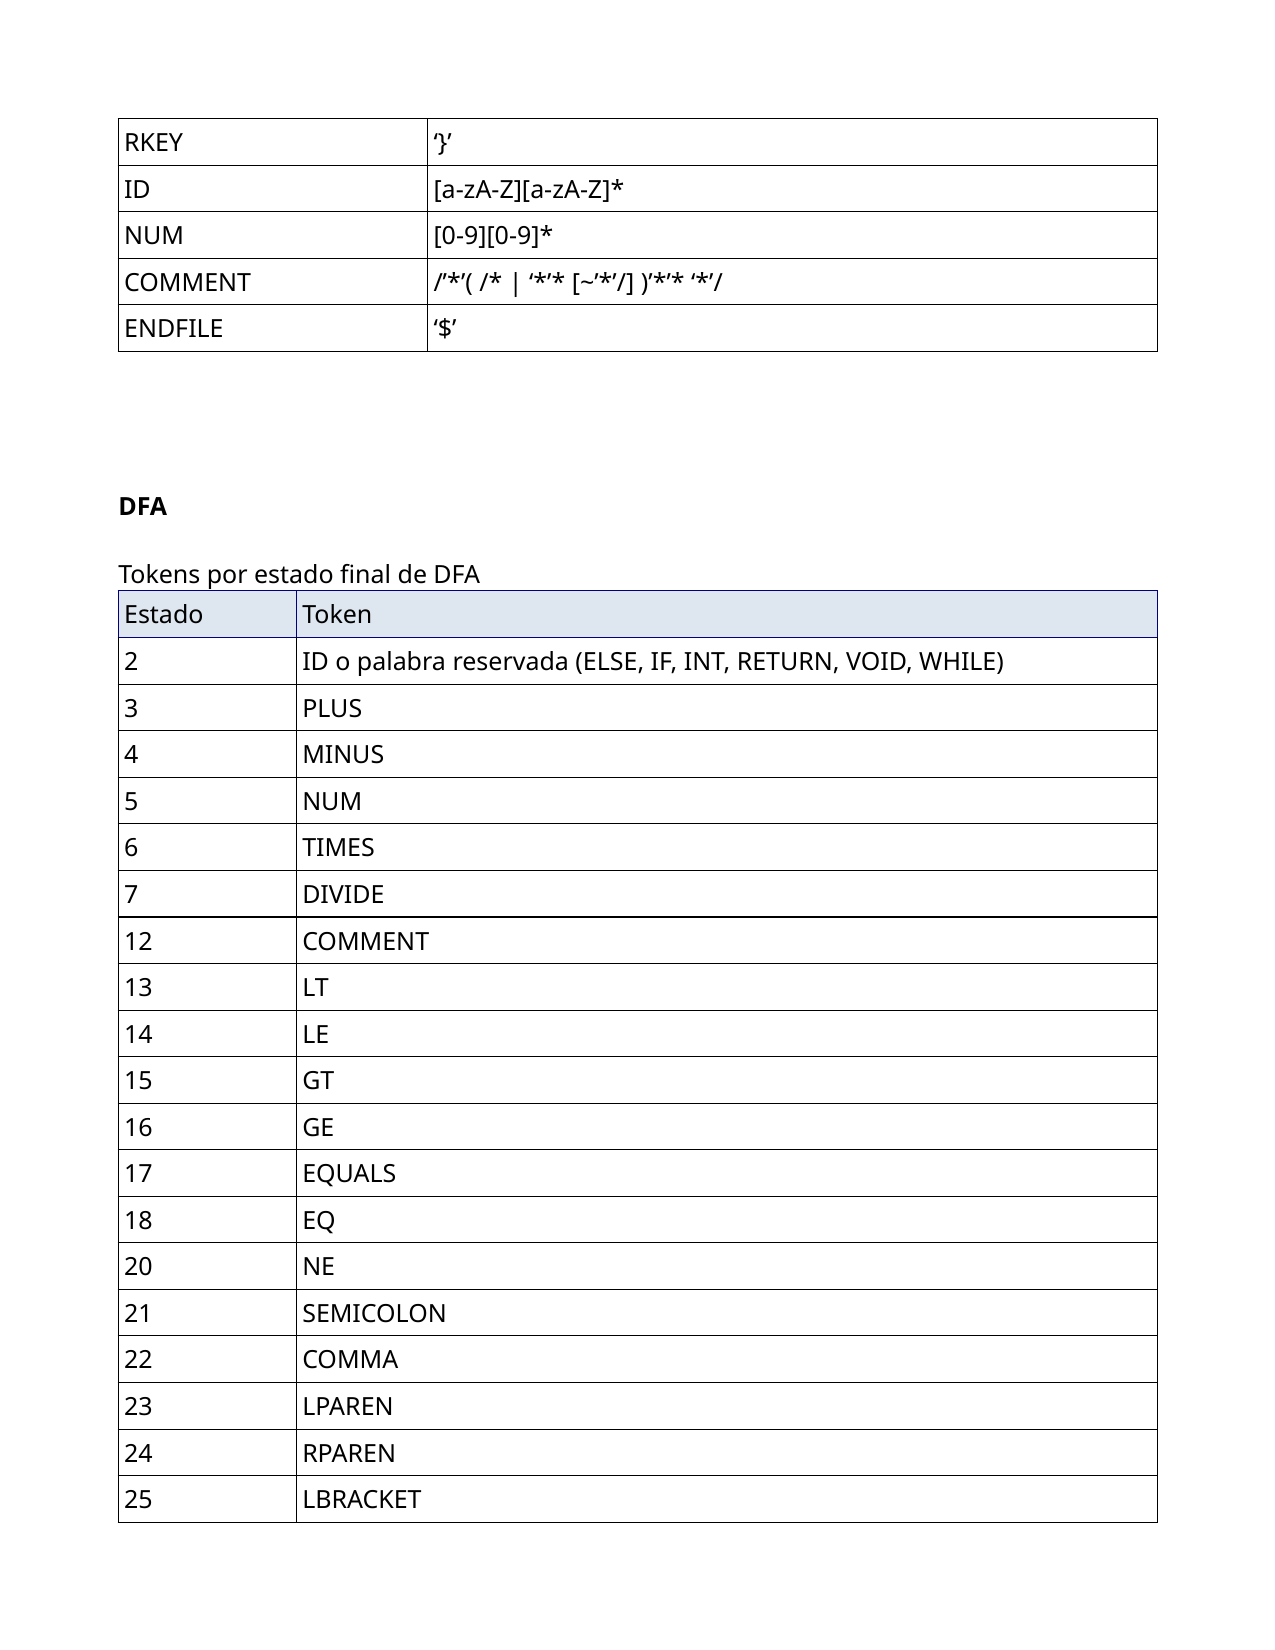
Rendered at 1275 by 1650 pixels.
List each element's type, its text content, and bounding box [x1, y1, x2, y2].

table_cell 14 [119, 1011, 296, 1056]
text DFA [118, 488, 1157, 522]
table_cell 7 [119, 871, 296, 916]
table_cell 12 [119, 918, 296, 963]
table_cell EQ [297, 1197, 1157, 1242]
table_cell 21 [119, 1290, 296, 1335]
table_cell ‘$’ [428, 305, 1157, 351]
table_cell 2 [119, 638, 296, 683]
table_header Estado [119, 591, 296, 637]
table_cell LT [297, 964, 1157, 1009]
table_cell [0-9][0-9]* [428, 212, 1157, 258]
table_cell 13 [119, 964, 296, 1009]
table_cell TIMES [297, 824, 1157, 870]
table_cell 18 [119, 1197, 296, 1242]
table_cell NUM [297, 778, 1157, 823]
text Tokens por estado final de DFA [118, 556, 1157, 590]
table_cell 4 [119, 731, 296, 777]
table_cell 16 [119, 1104, 296, 1149]
table_cell ID o palabra reservada (ELSE, IF, INT, RETURN, VOID, WHILE) [297, 638, 1157, 683]
table_cell DIVIDE [297, 871, 1157, 916]
table_cell GE [297, 1104, 1157, 1149]
table_cell SEMICOLON [297, 1290, 1157, 1335]
table_cell LBRACKET [297, 1476, 1157, 1522]
table_cell LPAREN [297, 1383, 1157, 1428]
table_cell ENDFILE [119, 305, 427, 351]
table_cell 23 [119, 1383, 296, 1428]
table_cell 20 [119, 1243, 296, 1289]
table_cell COMMENT [297, 918, 1157, 963]
table_cell /’*’( /* | ‘*’* [~’*’/] )’*’* ‘*’/ [428, 259, 1157, 304]
table_cell 17 [119, 1150, 296, 1196]
table_cell ‘}’ [428, 119, 1157, 165]
table_cell EQUALS [297, 1150, 1157, 1196]
table_cell 24 [119, 1430, 296, 1475]
table_cell 5 [119, 778, 296, 823]
table_cell [a-zA-Z][a-zA-Z]* [428, 166, 1157, 211]
table_header Token [297, 591, 1157, 637]
table_cell COMMA [297, 1336, 1157, 1382]
table_cell RKEY [119, 119, 427, 165]
table_cell 25 [119, 1476, 296, 1522]
table_cell GT [297, 1057, 1157, 1103]
table_cell NUM [119, 212, 427, 258]
table_cell ID [119, 166, 427, 211]
table_cell 15 [119, 1057, 296, 1103]
table_cell NE [297, 1243, 1157, 1289]
table_cell COMMENT [119, 259, 427, 304]
table_cell PLUS [297, 685, 1157, 730]
table_cell MINUS [297, 731, 1157, 777]
table_cell LE [297, 1011, 1157, 1056]
table_cell RPAREN [297, 1430, 1157, 1475]
table_cell 3 [119, 685, 296, 730]
table_cell 6 [119, 824, 296, 870]
table_cell 22 [119, 1336, 296, 1382]
